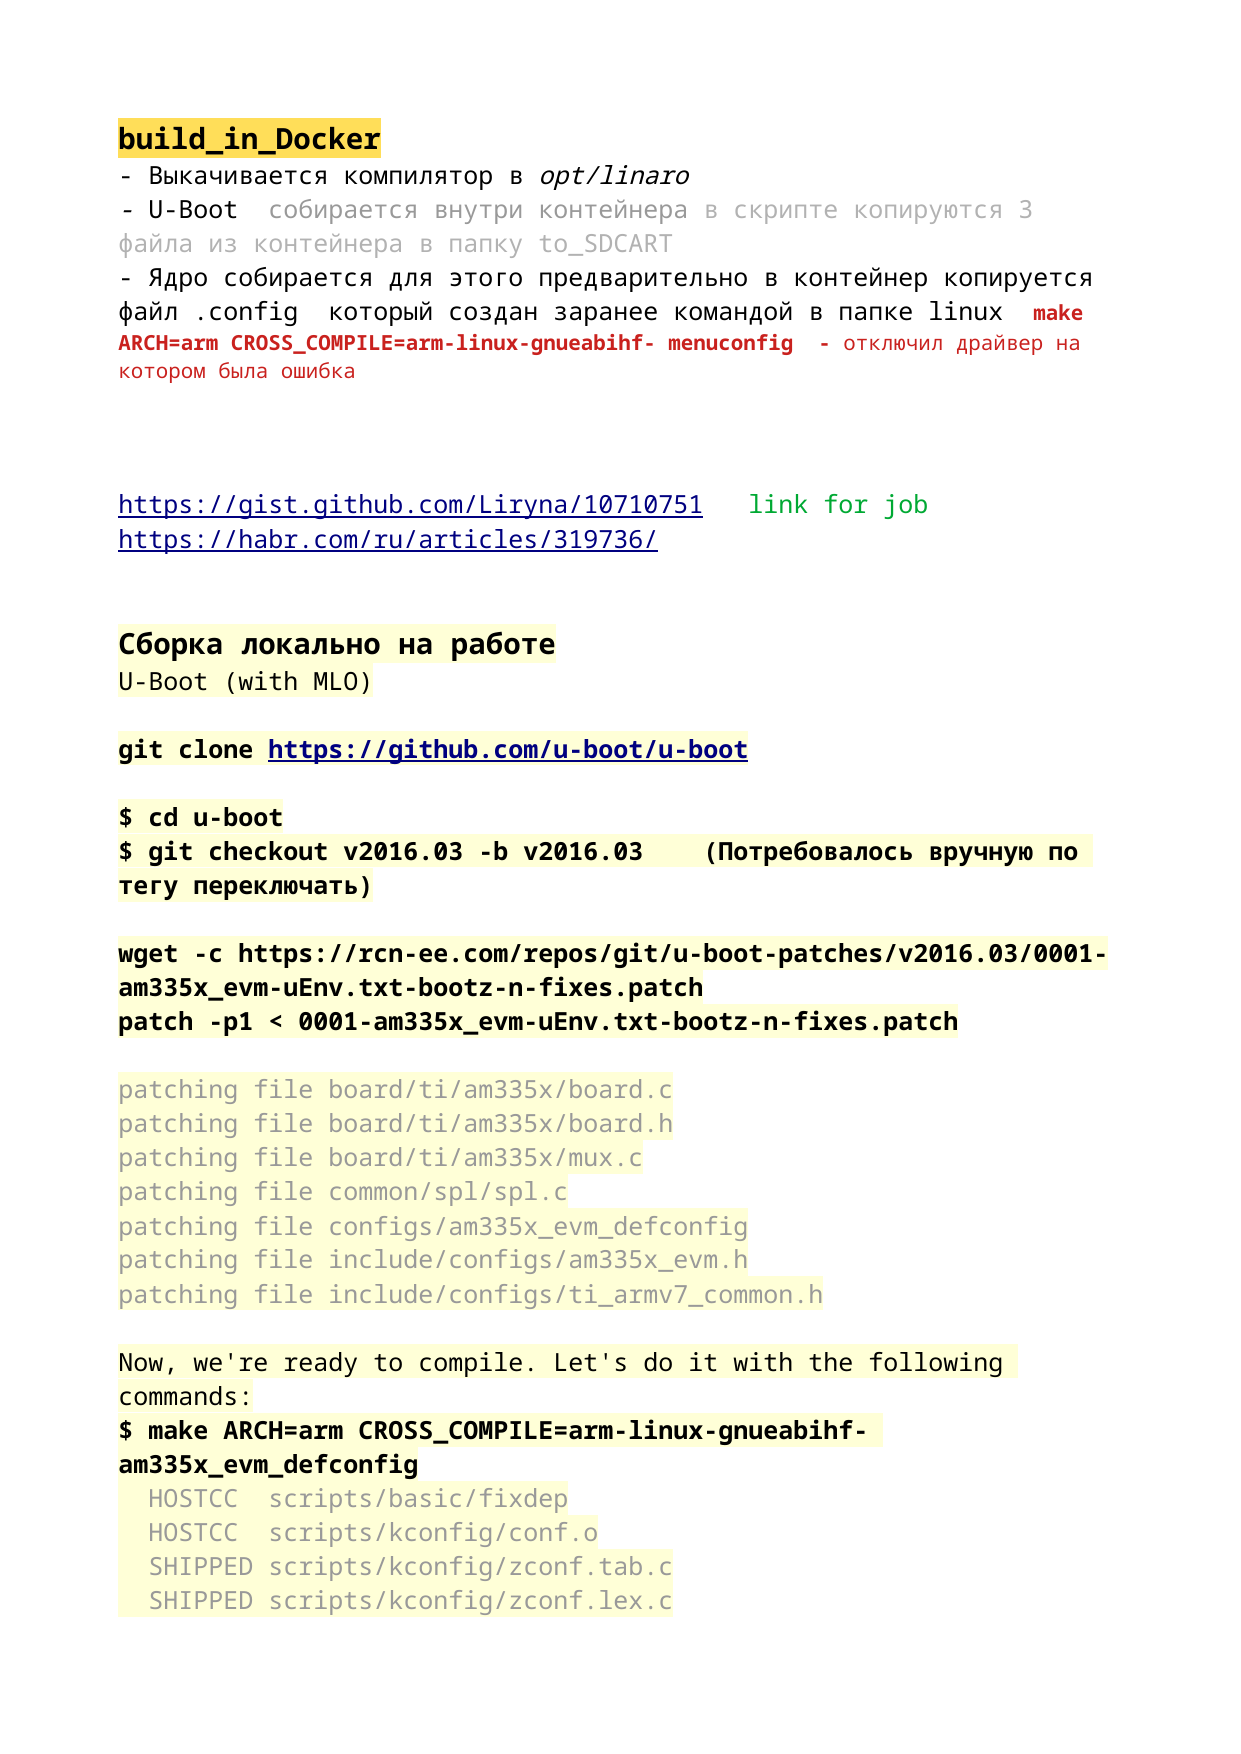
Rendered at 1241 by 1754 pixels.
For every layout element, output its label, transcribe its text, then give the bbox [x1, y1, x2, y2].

text patching file include/configs/am335x_evm.h [118, 1242, 1122, 1276]
text patching file common/spl/spl.c [118, 1174, 1122, 1208]
text patching file board/ti/am335x/board.c [118, 1072, 1122, 1106]
text $ git checkout v2016.03 -b v2016.03 (Потребовалось вручную по тегу переключать) [118, 833, 1122, 902]
text patching file configs/am335x_evm_defconfig [118, 1208, 1122, 1242]
text build_in_Docker [118, 118, 1122, 158]
text https://habr.com/ru/articles/319736/ [118, 521, 1122, 555]
text patch -p1 < 0001-am335x_evm-uEnv.txt-bootz-n-fixes.patch [118, 1004, 1122, 1038]
text HOSTCC scripts/kconfig/conf.o [118, 1515, 1122, 1549]
text wget -c https://rcn-ee.com/repos/git/u-boot-patches/v2016.03/0001-am335x_evm-uEnv.txt-bootz-n-fixes.patch [118, 936, 1122, 1004]
text $ cd u-boot [118, 799, 1122, 833]
text HOSTCC scripts/basic/fixdep [118, 1481, 1122, 1515]
text SHIPPED scripts/kconfig/zconf.tab.c [118, 1549, 1122, 1583]
text Сборка локально на работе [118, 623, 1122, 663]
text https://gist.github.com/Liryna/10710751 link for job [118, 487, 1122, 521]
text - Ядро собирается для этого предварительно в контейнер копируется файл .config который создан заранее командой в папке linux make ARCH=arm CROSS_COMPILE=arm-linux-gnueabihf- menuconfig - отключил драйвер на котором была ошибка [118, 260, 1122, 385]
text patching file board/ti/am335x/board.h [118, 1106, 1122, 1140]
text patching file include/configs/ti_armv7_common.h [118, 1276, 1122, 1310]
text git clone https://github.com/u-boot/u-boot [118, 731, 1122, 765]
text - U-Boot собирается внутри контейнера в скрипте копируются 3 файла из контейнера в папку to_SDCART [118, 192, 1122, 260]
text U-Boot (with MLO) [118, 663, 1122, 697]
text Now, we're ready to compile. Let's do it with the following commands: [118, 1344, 1122, 1412]
text patching file board/ti/am335x/mux.c [118, 1140, 1122, 1174]
text SHIPPED scripts/kconfig/zconf.lex.c [118, 1583, 1122, 1617]
text $ make ARCH=arm CROSS_COMPILE=arm-linux-gnueabihf- am335x_evm_defconfig [118, 1412, 1122, 1481]
text - Выкачивается компилятор в opt/linaro [118, 158, 1122, 192]
